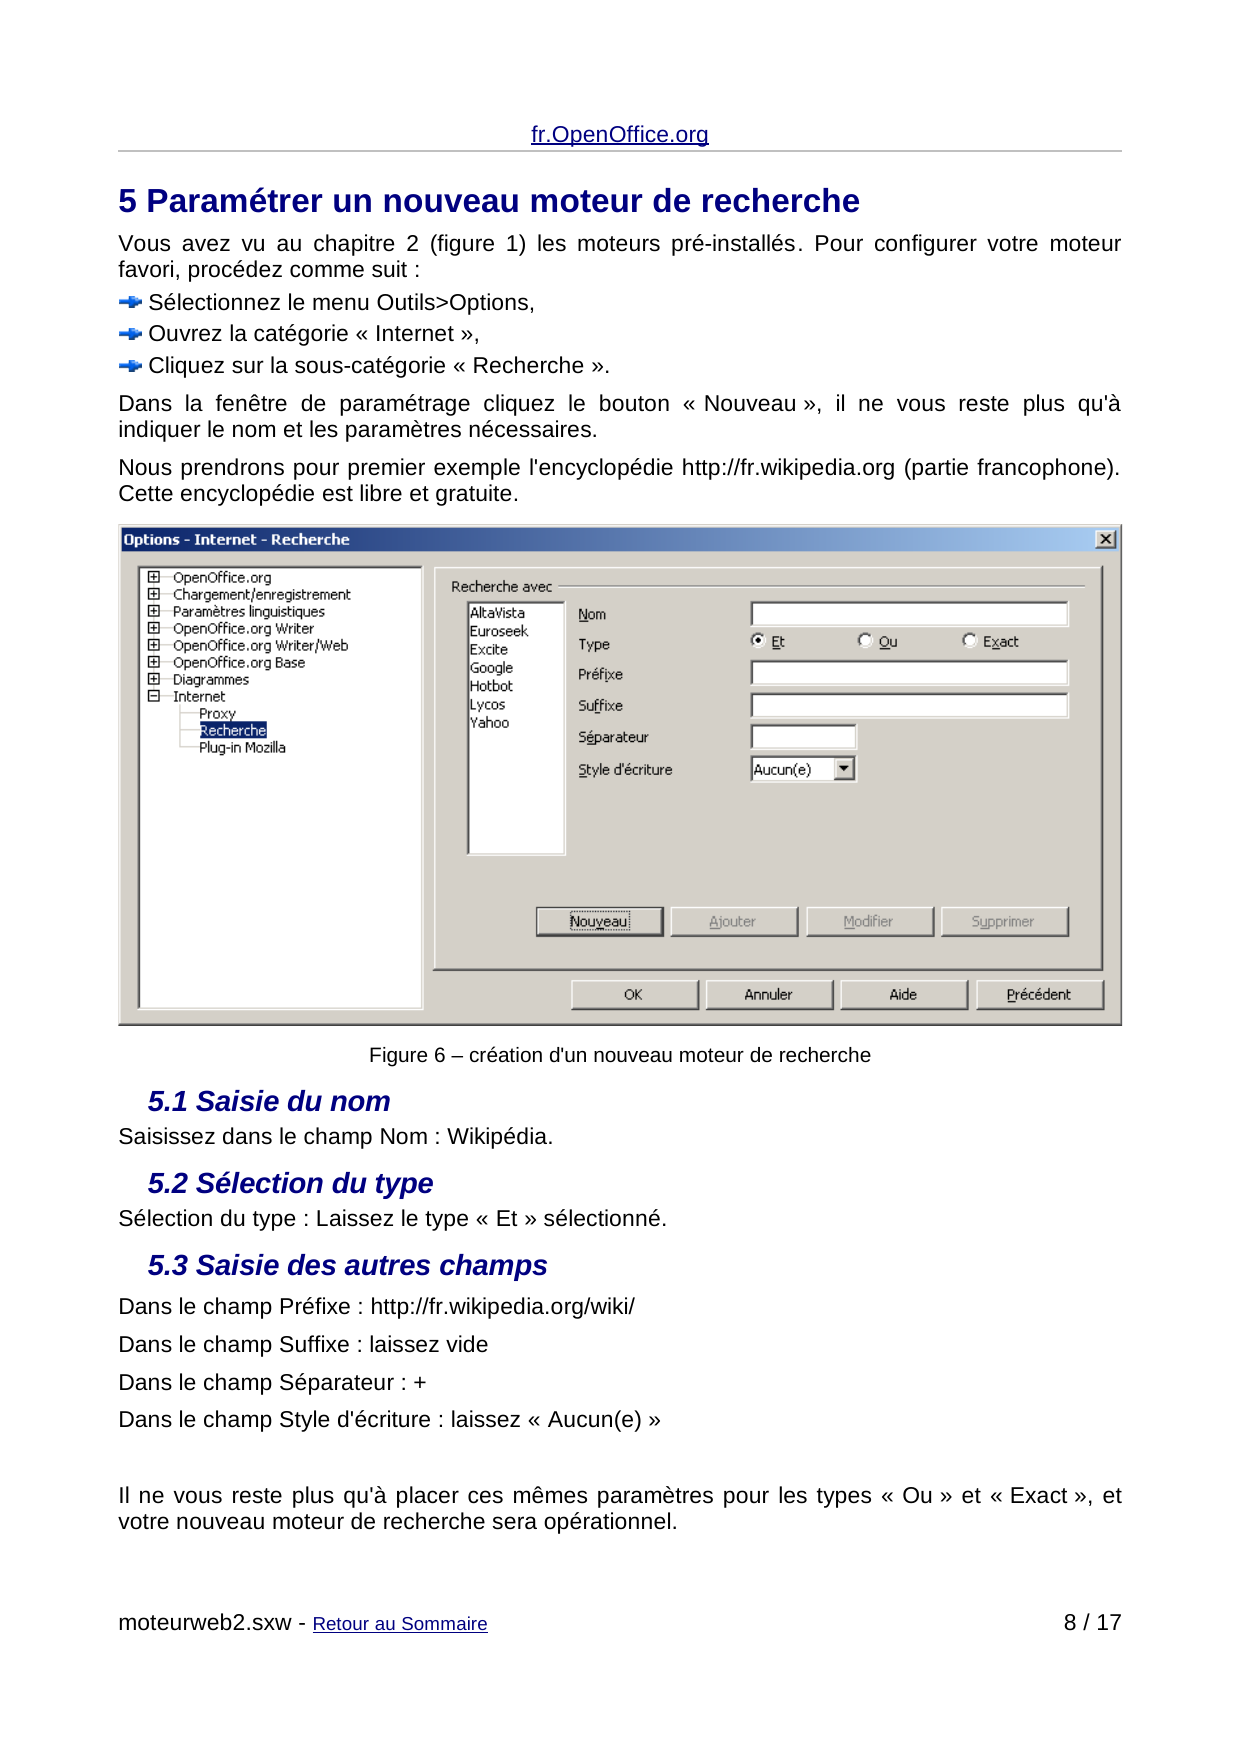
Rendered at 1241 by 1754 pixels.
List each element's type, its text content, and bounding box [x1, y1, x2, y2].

text Il ne vous reste plus qu'à placer ces mêmes paramètres pour les types « Ou » et « Exact », et votre nouveau moteur de recherche sera opérationnel. [118, 1482, 1122, 1534]
text Dans le champ Suffixe : laissez vide [118, 1331, 1122, 1357]
text Saisissez dans le champ Nom : Wikipédia. [118, 1123, 1122, 1149]
picture [119, 360, 142, 372]
subtitle Paramétrer un nouveau moteur de recherche [118, 182, 1122, 219]
text Dans le champ Préfixe : http://fr.wikipedia.org/wiki/ [118, 1293, 1122, 1319]
text Figure 6 – création d'un nouveau moteur de recherche [118, 1026, 1122, 1067]
picture [119, 328, 142, 340]
list Sélectionnez le menu Outils>Options, [118, 289, 1122, 315]
text Nous prendrons pour premier exemple l'encyclopédie http://fr.wikipedia.org (partie francophone). Cette encyclopédie est libre et gratuite. [118, 454, 1122, 507]
text [118, 519, 1122, 524]
picture [118, 524, 1123, 1026]
list Ouvrez la catégorie « Internet », [118, 321, 1122, 347]
text Dans le champ Séparateur : + [118, 1369, 1122, 1395]
list Cliquez sur la sous-catégorie « Recherche ». [118, 353, 1122, 379]
text Sélection du type : Laissez le type « Et » sélectionné. [118, 1205, 1122, 1231]
text Dans le champ Style d'écriture : laissez « Aucun(e) » [118, 1407, 1122, 1433]
subtitle Saisie du nom [148, 1084, 1122, 1117]
subtitle Saisie des autres champs [148, 1249, 1122, 1281]
subtitle Sélection du type [148, 1167, 1122, 1199]
text Dans la fenêtre de paramétrage cliquez le bouton « Nouveau », il ne vous reste plus qu'à indiquer le nom et les paramètres nécessaires. [118, 391, 1122, 443]
text Vous avez vu au chapitre 2 (figure 1) les moteurs pré-installés. Pour configurer votre moteur favori, procédez comme suit : [118, 231, 1122, 283]
picture [119, 296, 142, 308]
